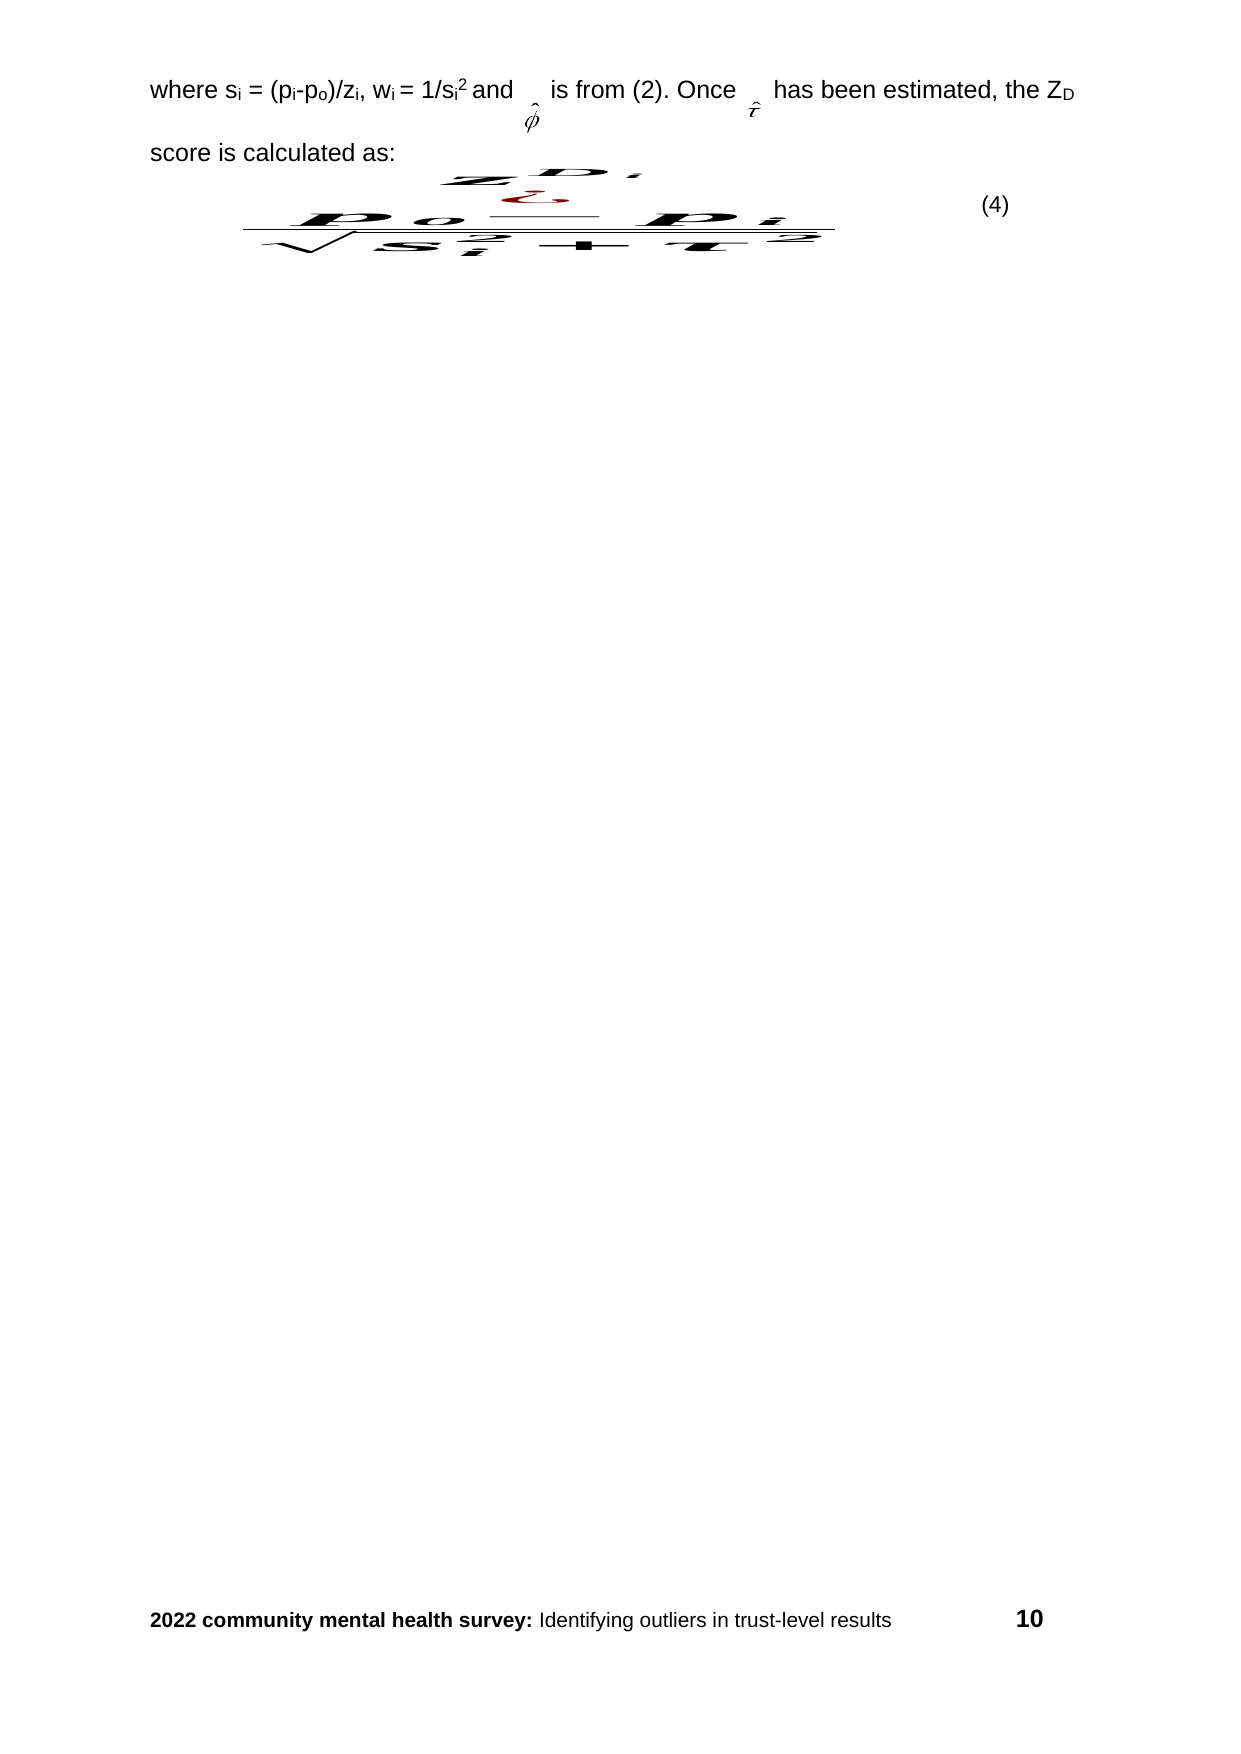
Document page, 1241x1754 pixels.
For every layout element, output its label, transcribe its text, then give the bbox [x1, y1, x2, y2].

text (4) [150, 166, 1090, 258]
text where si = (pi-po)/zi, wi = 1/si2 and is from (2). Once has been estimated, the ZD score is calculated as: [150, 75, 1090, 166]
